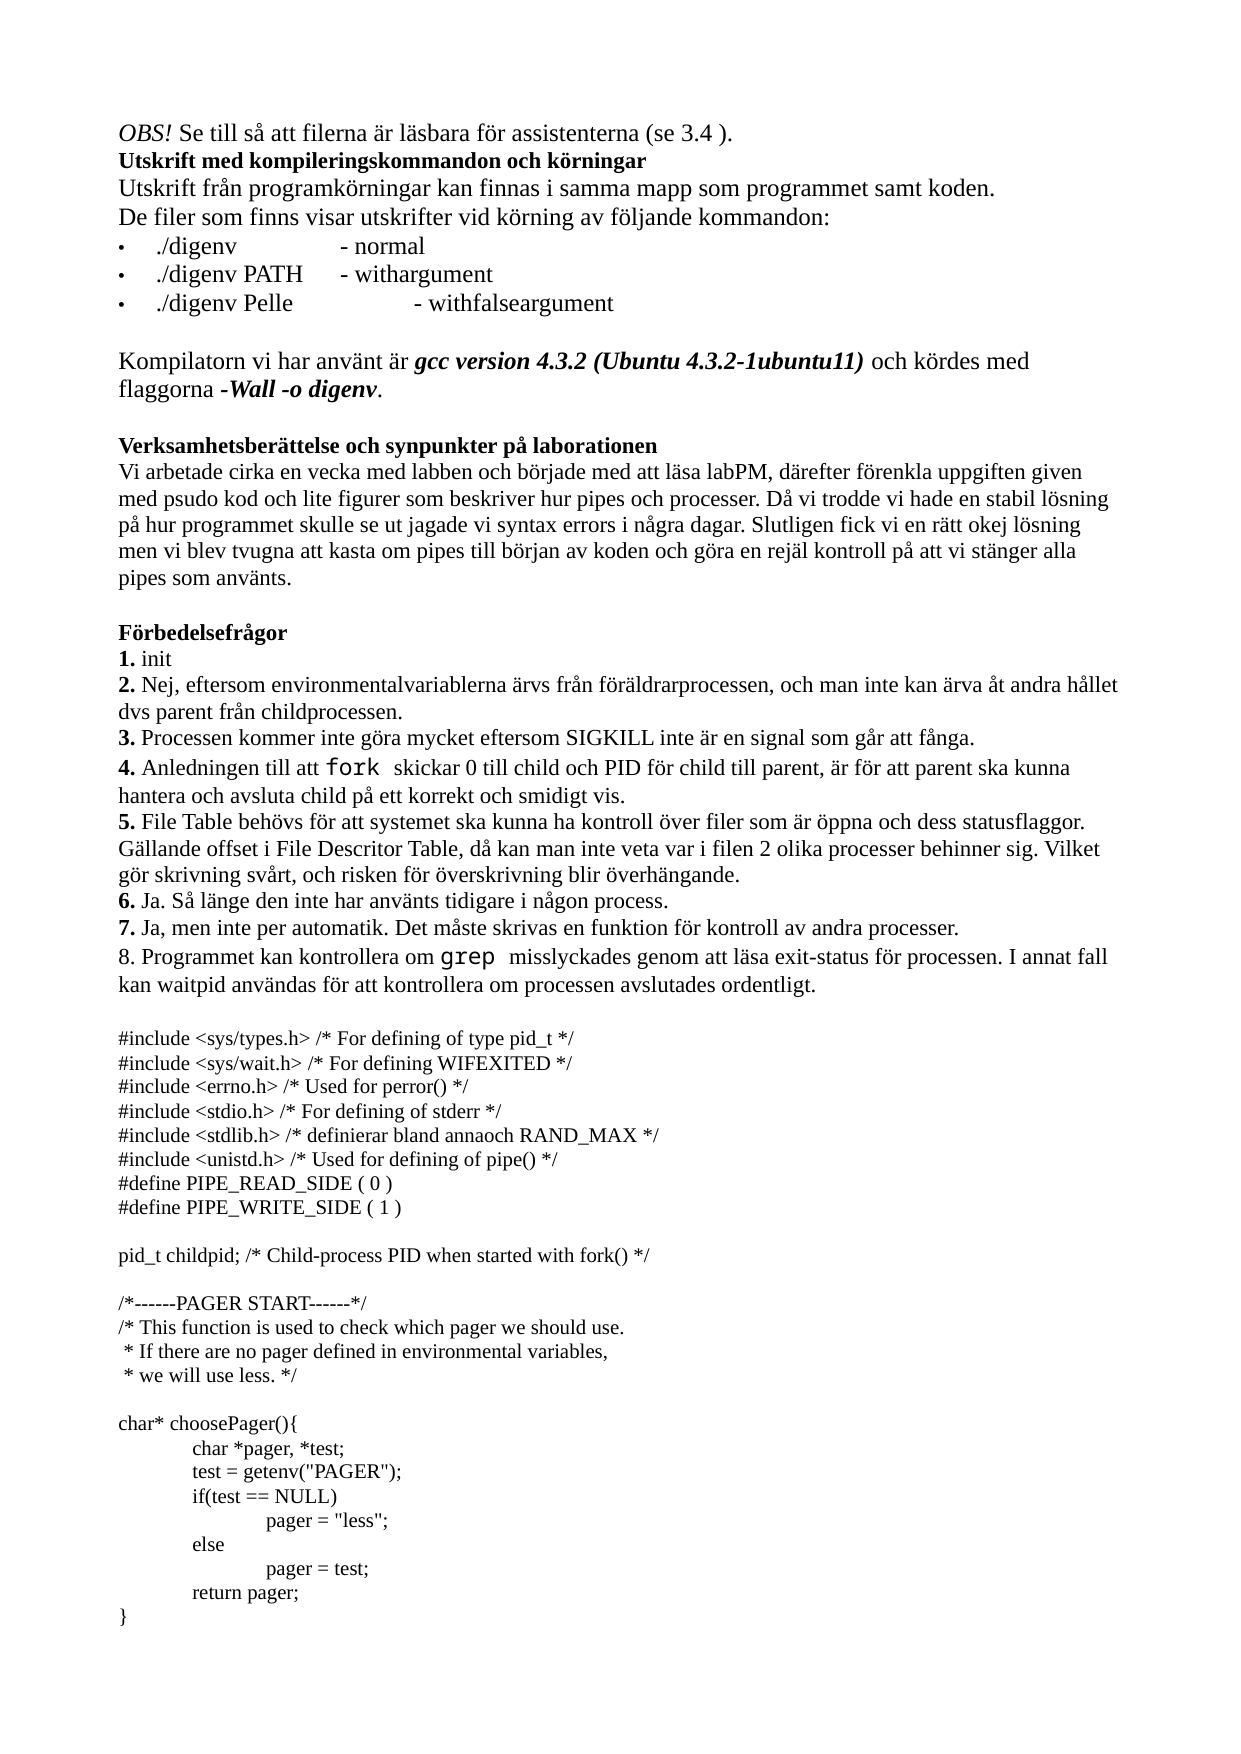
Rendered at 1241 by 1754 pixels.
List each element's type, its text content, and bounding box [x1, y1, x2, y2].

text #include <stdlib.h> /* definierar bland annaoch RAND_MAX */ [118, 1123, 1122, 1147]
text 3. Processen kommer inte göra mycket eftersom SIGKILL inte är en signal som går att fånga. [118, 724, 1122, 751]
text pid_t childpid; /* Child-process PID when started with fork() */ [118, 1243, 1122, 1267]
text 8. Programmet kan kontrollera om grep misslyckades genom att läsa exit-status för processen. I annat fall kan waitpid användas för att kontrollera om processen avslutades ordentligt. [118, 940, 1122, 998]
text 5. File Table behövs för att systemet ska kunna ha kontroll över filer som är öppna och dess statusflaggor. Gällande offset i File Descritor Table, då kan man inte veta var i filen 2 olika processer behinner sig. Vilket gör skrivning svårt, och risken för överskrivning blir överhängande. [118, 808, 1122, 887]
text 4. Anledningen till att fork skickar 0 till child och PID för child till parent, är för att parent ska kunna hantera och avsluta child på ett korrekt och smidigt vis. [118, 751, 1122, 808]
text Utskrift med kompileringskommandon och körningar Utskrift från programkörningar kan finnas i samma mapp som programmet samt koden. [118, 147, 1122, 202]
text Kompilatorn vi har använt är gcc version 4.3.2 (Ubuntu 4.3.2-1ubuntu11) och kördes med flaggorna -Wall -o digenv. [118, 346, 1122, 403]
text /*------PAGER START------*/ [118, 1291, 1122, 1315]
text OBS! Se till så att filerna är läsbara för assistenterna (se 3.4 ). [118, 118, 1122, 147]
text #include <errno.h> /* Used for perror() */ [118, 1074, 1122, 1098]
text #define PIPE_WRITE_SIDE ( 1 ) [118, 1195, 1122, 1219]
text char *pager, *test; [118, 1435, 1122, 1459]
text #include <sys/wait.h> /* For defining WIFEXITED */ [118, 1050, 1122, 1074]
text pager = test; [118, 1556, 1122, 1580]
text /* This function is used to check which pager we should use. [118, 1315, 1122, 1339]
text Förbedelsefrågor [118, 619, 1122, 645]
text test = getenv("PAGER"); [118, 1459, 1122, 1483]
text } [118, 1604, 1122, 1628]
list ./digenv - normal [118, 231, 1122, 259]
text 1. init [118, 645, 1122, 672]
list ./digenv Pelle - withfalseargument [118, 288, 1122, 317]
text #include <stdio.h> /* For defining of stderr */ [118, 1098, 1122, 1123]
text * If there are no pager defined in environmental variables, [118, 1339, 1122, 1363]
text 2. Nej, eftersom environmentalvariablerna ärvs från föräldrarprocessen, och man inte kan ärva åt andra hållet dvs parent från childprocessen. [118, 672, 1122, 724]
list ./digenv PATH - withargument [118, 259, 1122, 288]
text return pager; [118, 1580, 1122, 1604]
text 7. Ja, men inte per automatik. Det måste skrivas en funktion för kontroll av andra processer. [118, 914, 1122, 940]
text char* choosePager(){ [118, 1411, 1122, 1435]
text pager = "less"; [118, 1508, 1122, 1532]
text #include <sys/types.h> /* For defining of type pid_t */ [118, 1026, 1122, 1050]
text Verksamhetsberättelse och synpunkter på laborationen Vi arbetade cirka en vecka med labben och började med att läsa labPM, därefter förenkla uppgiften given med psudo kod och lite figurer som beskriver hur pipes och processer. Då vi trodde vi hade en stabil lösning på hur programmet skulle se ut jagade vi syntax errors i några dagar. Slutligen fick vi en rätt okej lösning men vi blev tvugna att kasta om pipes till början av koden och göra en rejäl kontroll på att vi stänger alla pipes som använts. [118, 432, 1122, 590]
text * we will use less. */ [118, 1363, 1122, 1387]
text De filer som finns visar utskrifter vid körning av följande kommandon: [118, 202, 1122, 231]
text else [118, 1532, 1122, 1556]
text #include <unistd.h> /* Used for defining of pipe() */ [118, 1147, 1122, 1171]
text 6. Ja. Så länge den inte har använts tidigare i någon process. [118, 887, 1122, 914]
text #define PIPE_READ_SIDE ( 0 ) [118, 1171, 1122, 1195]
text if(test == NULL) [118, 1483, 1122, 1508]
